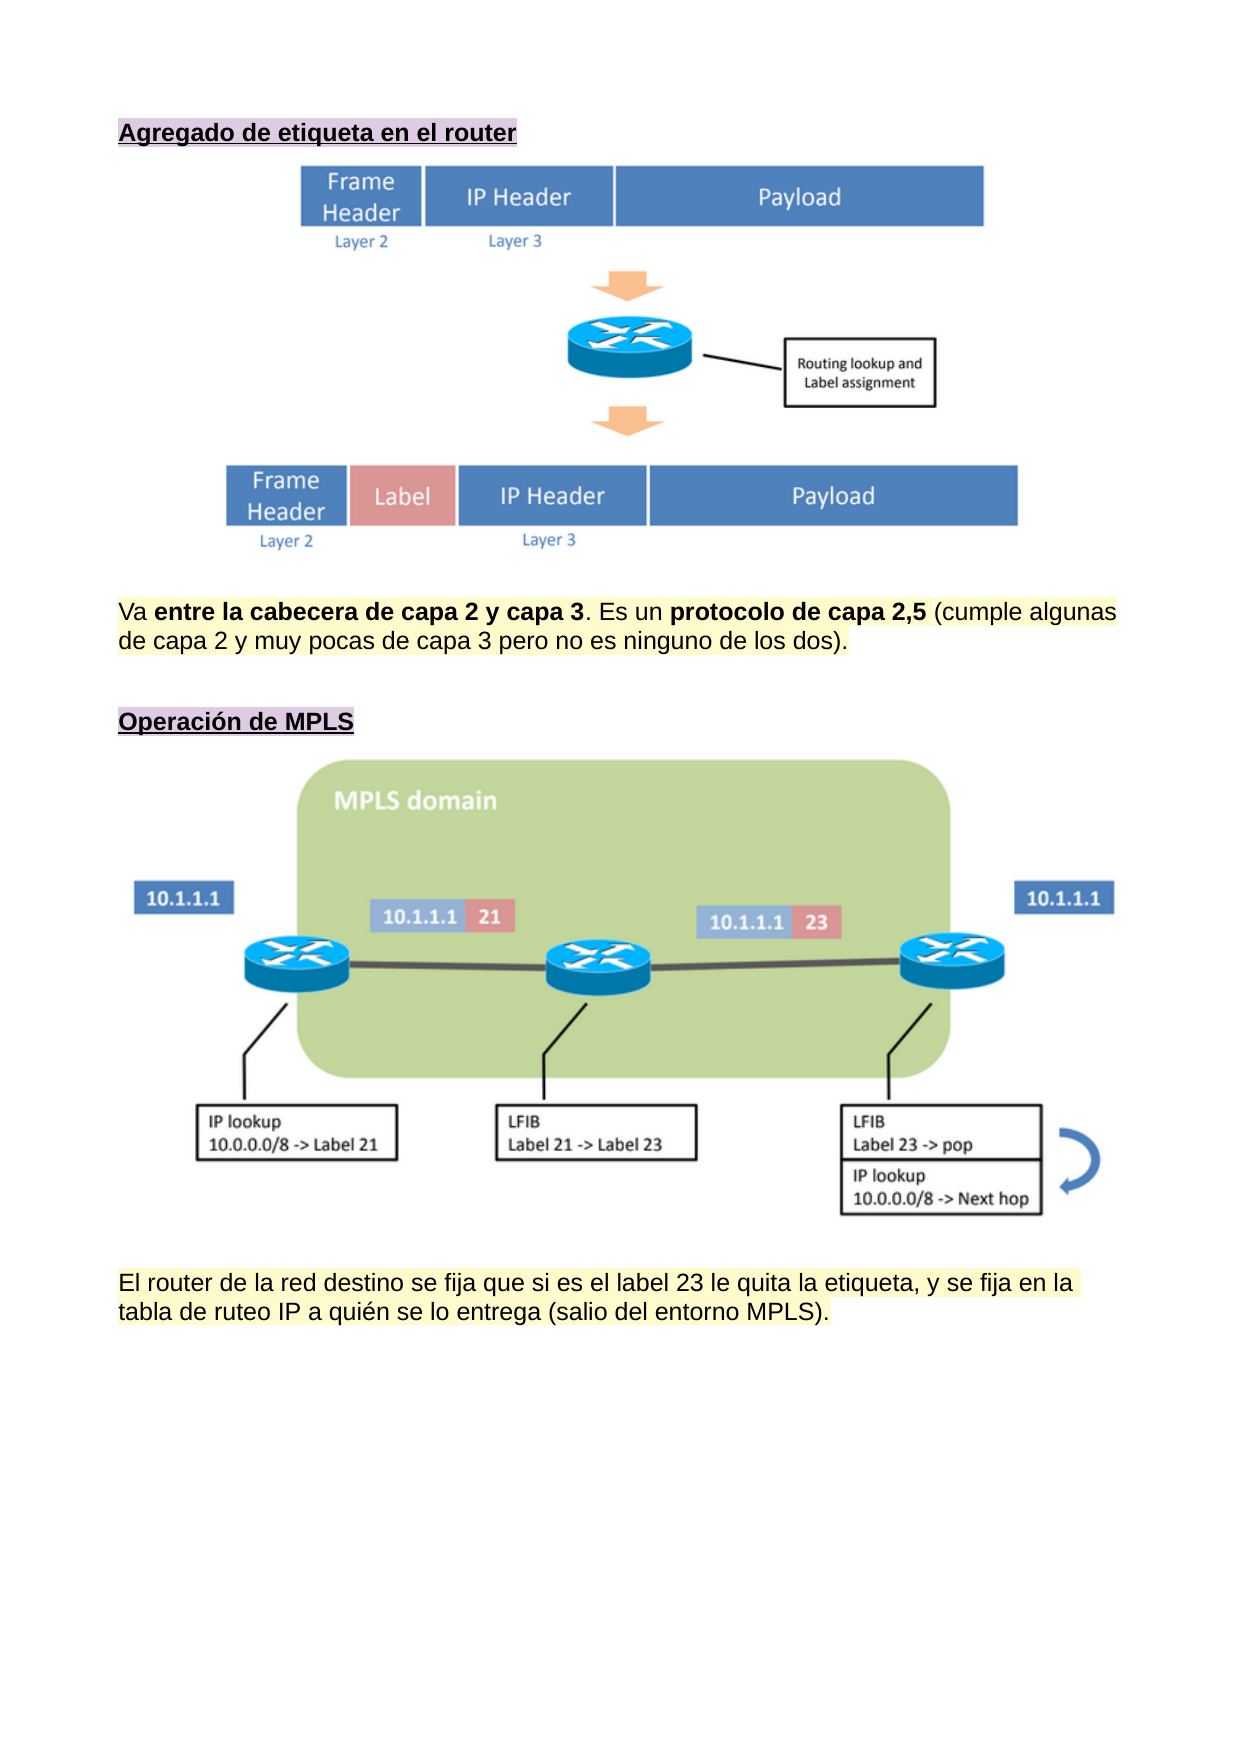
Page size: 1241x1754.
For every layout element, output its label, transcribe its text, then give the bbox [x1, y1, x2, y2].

text Va entre la cabecera de capa 2 y capa 3. Es un protocolo de capa 2,5 (cumple algunas de capa 2 y muy pocas de capa 3 pero no es ninguno de los dos). [118, 597, 1122, 655]
picture [218, 152, 1023, 557]
text Agregado de etiqueta en el router [118, 118, 1122, 147]
picture [120, 742, 1119, 1228]
text El router de la red destino se fija que si es el label 23 le quita la etiqueta, y se fija en la tabla de ruteo IP a quién se lo entrega (salio del entorno MPLS). [118, 1268, 1122, 1325]
text Operación de MPLS [118, 707, 1122, 736]
